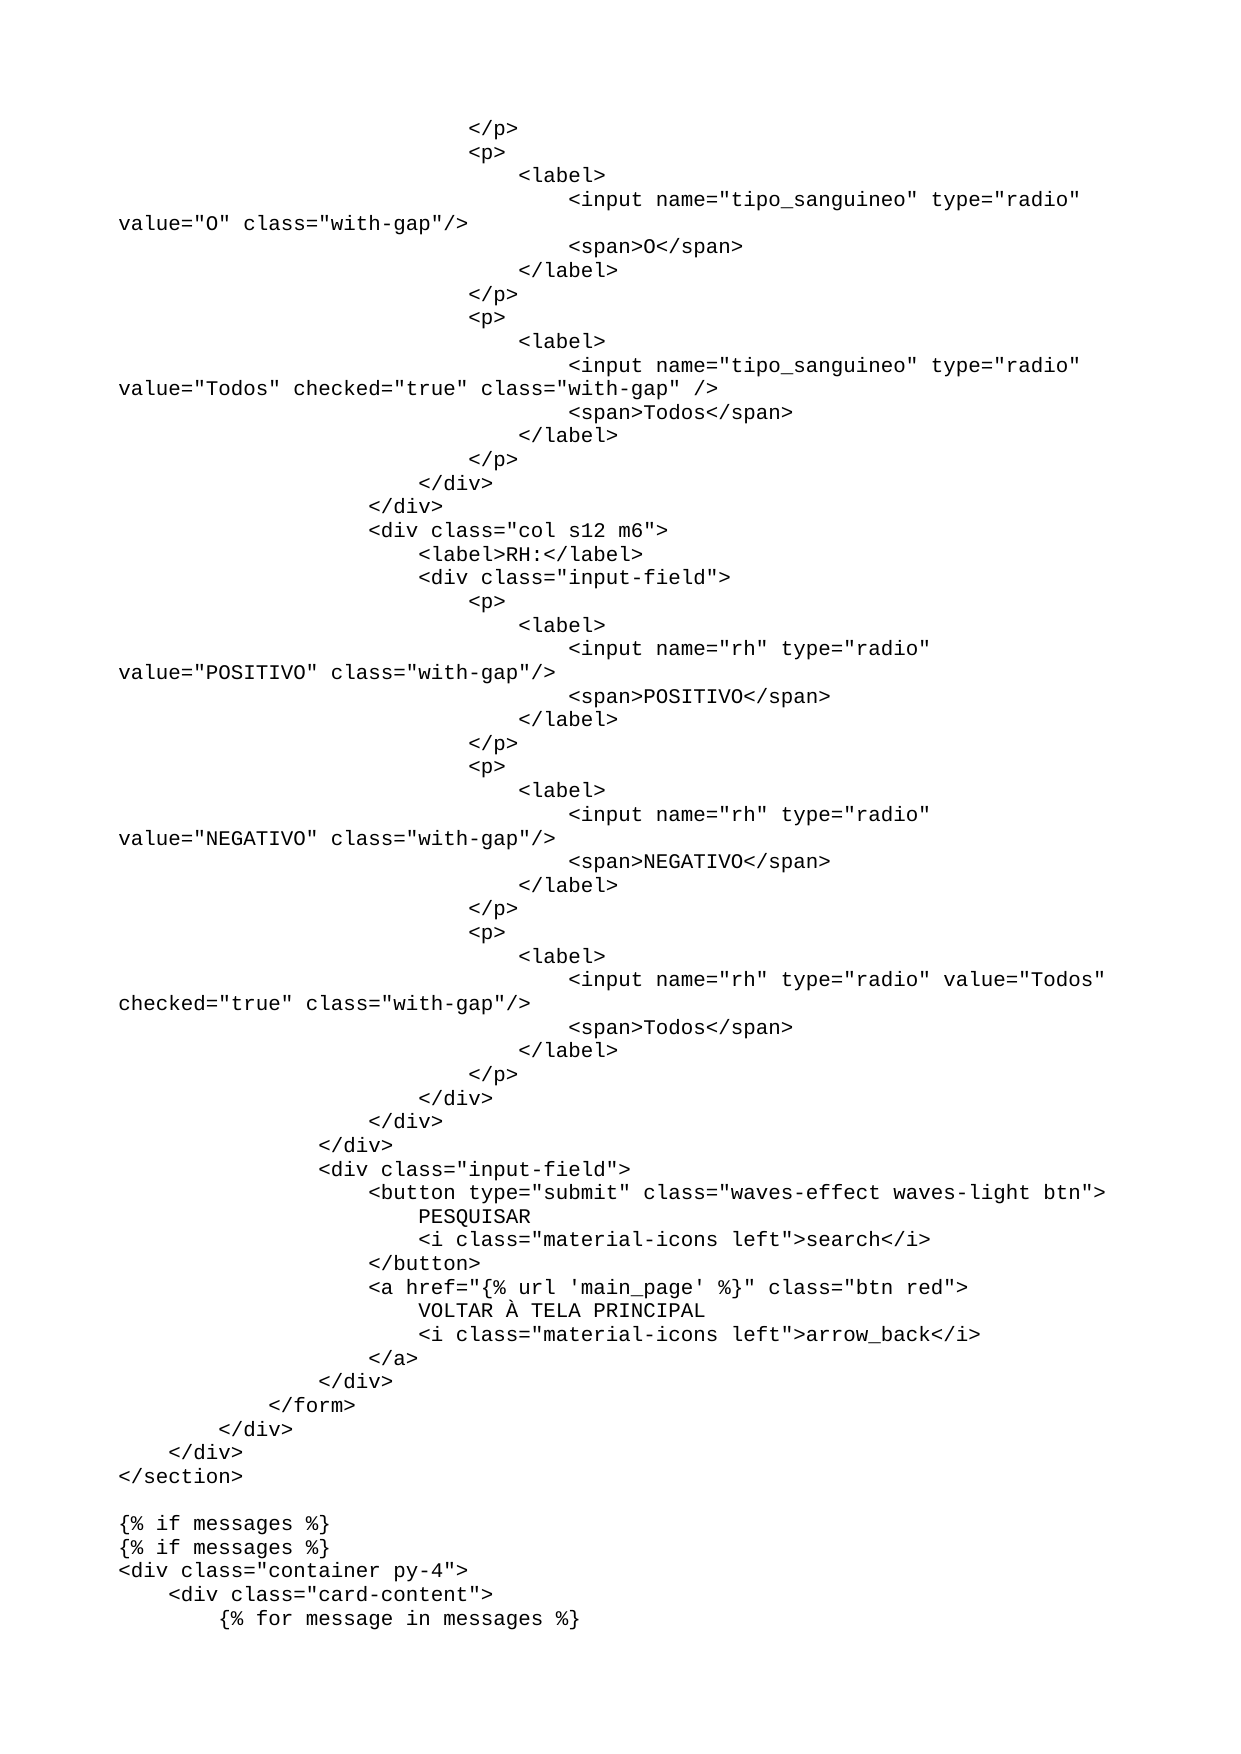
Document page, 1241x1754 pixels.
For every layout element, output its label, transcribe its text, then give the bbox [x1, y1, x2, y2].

text <button type="submit" class="waves-effect waves-light btn"> [118, 1182, 1122, 1206]
text </div> [118, 1442, 1122, 1466]
text {% if messages %} [118, 1513, 1122, 1537]
text <div class="card-content"> [118, 1584, 1122, 1608]
text <span>Todos</span> [118, 402, 1122, 426]
text <span>NEGATIVO</span> [118, 851, 1122, 875]
text </label> [118, 875, 1122, 898]
text </div> [118, 496, 1122, 520]
text <p> [118, 591, 1122, 615]
text </p> [118, 284, 1122, 307]
text </label> [118, 709, 1122, 733]
text <p> [118, 757, 1122, 780]
text <i class="material-icons left">arrow_back</i> [118, 1324, 1122, 1348]
text <input name="rh" type="radio" value="Todos" checked="true" class="with-gap"/> [118, 969, 1122, 1017]
text <span>Todos</span> [118, 1017, 1122, 1040]
text </label> [118, 426, 1122, 449]
text </button> [118, 1253, 1122, 1277]
text <label> [118, 615, 1122, 638]
text <input name="rh" type="radio" value="NEGATIVO" class="with-gap"/> [118, 804, 1122, 851]
text <input name="tipo_sanguineo" type="radio" value="O" class="with-gap"/> [118, 189, 1122, 236]
text <label> [118, 331, 1122, 354]
text PESQUISAR [118, 1206, 1122, 1229]
text </p> [118, 449, 1122, 473]
text </label> [118, 260, 1122, 284]
text {% if messages %} [118, 1537, 1122, 1561]
text <i class="material-icons left">search</i> [118, 1229, 1122, 1253]
text </p> [118, 1064, 1122, 1088]
text <label> [118, 946, 1122, 969]
text <div class="input-field"> [118, 1158, 1122, 1182]
text <label> [118, 165, 1122, 189]
text </form> [118, 1395, 1122, 1419]
text </p> [118, 898, 1122, 922]
text </p> [118, 733, 1122, 757]
text <div class="col s12 m6"> [118, 520, 1122, 544]
text <a href="{% url 'main_page' %}" class="btn red"> [118, 1277, 1122, 1300]
text <input name="rh" type="radio" value="POSITIVO" class="with-gap"/> [118, 638, 1122, 686]
text </div> [118, 1135, 1122, 1158]
text </section> [118, 1466, 1122, 1489]
text VOLTAR À TELA PRINCIPAL [118, 1300, 1122, 1324]
text <label>RH:</label> [118, 544, 1122, 567]
text </a> [118, 1348, 1122, 1371]
text <div class="input-field"> [118, 567, 1122, 591]
text <p> [118, 307, 1122, 331]
text <span>POSITIVO</span> [118, 686, 1122, 709]
text </div> [118, 1111, 1122, 1135]
text {% for message in messages %} [118, 1608, 1122, 1631]
text <input name="tipo_sanguineo" type="radio" value="Todos" checked="true" class="with-gap" /> [118, 354, 1122, 402]
text <span>O</span> [118, 236, 1122, 260]
text </div> [118, 1419, 1122, 1442]
text </div> [118, 473, 1122, 496]
text </div> [118, 1371, 1122, 1395]
text </label> [118, 1040, 1122, 1064]
text <p> [118, 922, 1122, 946]
text <div class="container py-4"> [118, 1561, 1122, 1584]
text <label> [118, 780, 1122, 804]
text <p> [118, 142, 1122, 165]
text </div> [118, 1088, 1122, 1111]
text </p> [118, 118, 1122, 142]
